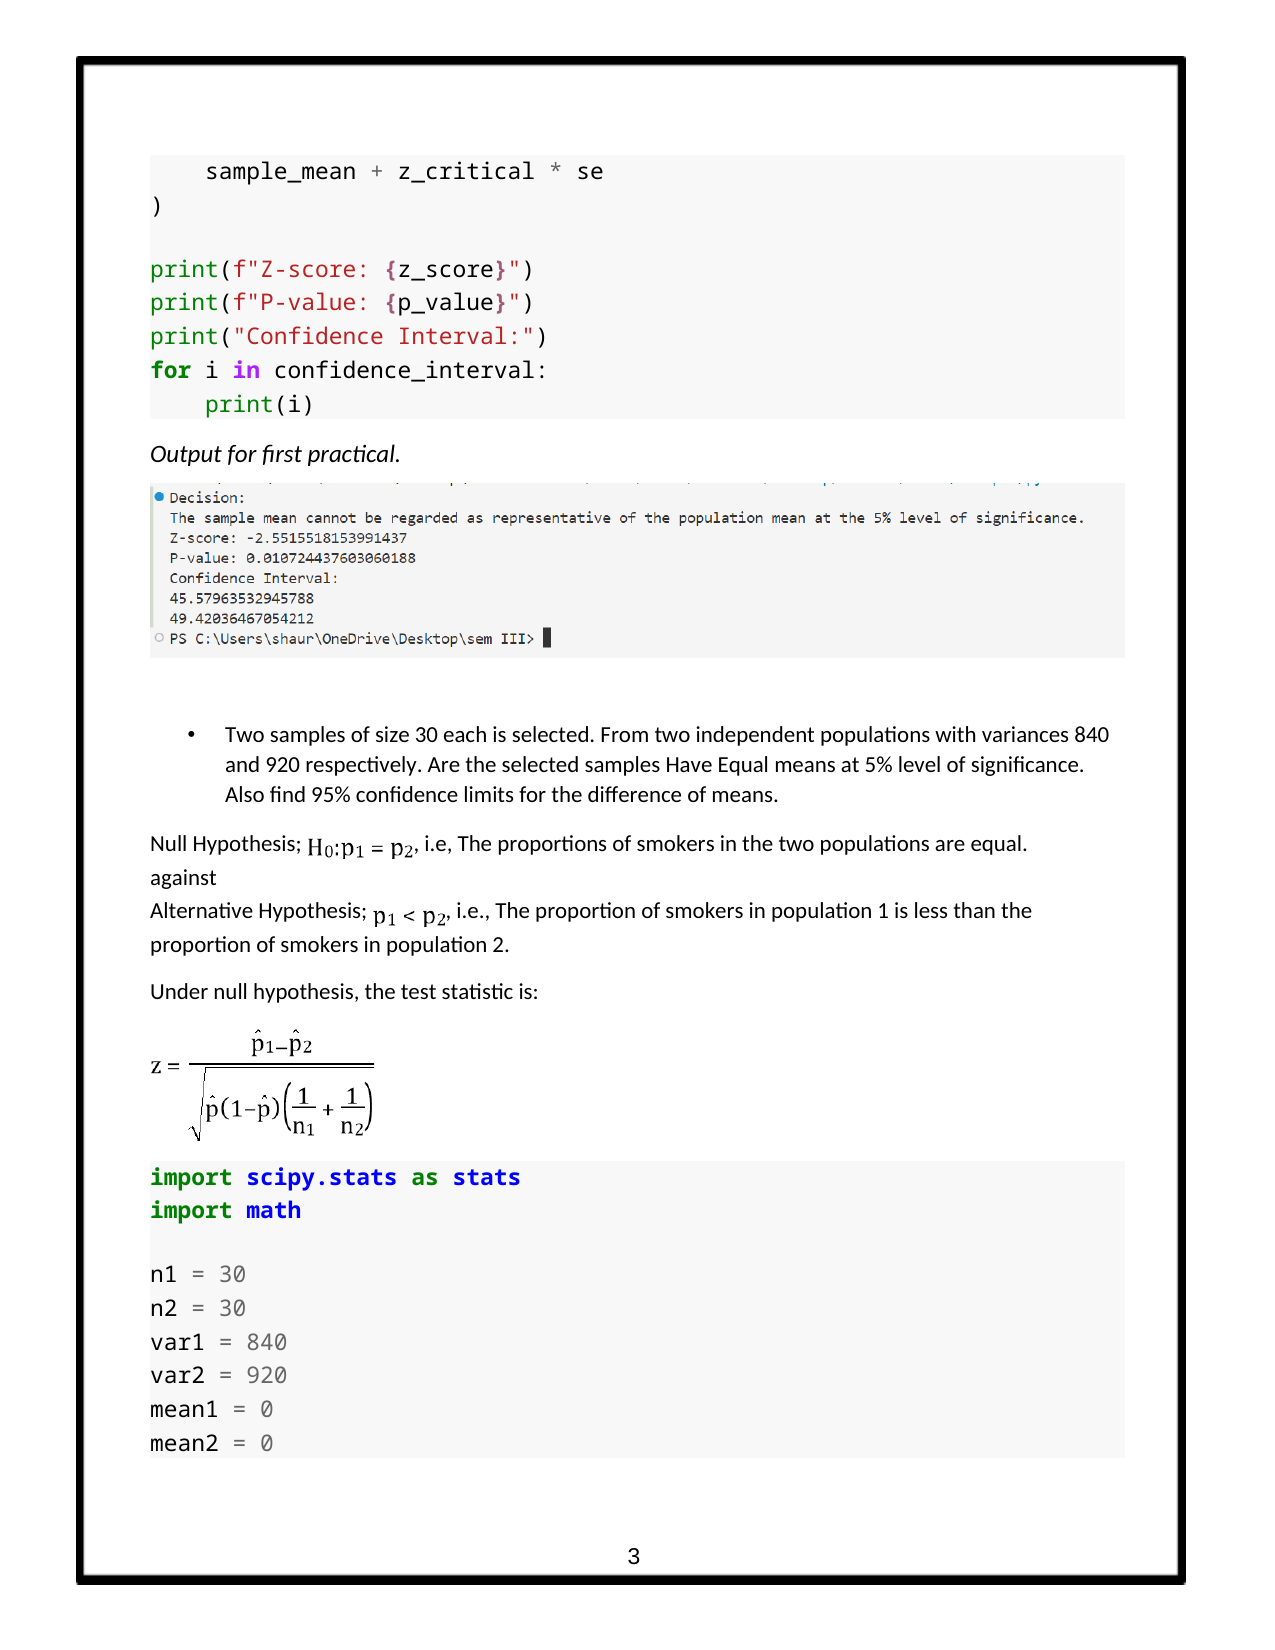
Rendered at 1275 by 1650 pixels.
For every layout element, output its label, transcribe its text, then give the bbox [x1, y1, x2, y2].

text import scipy.stats as stats import math n1 = 30 n2 = 30 var1 = 840 var2 = 920 mean1 = 0 mean2 = 0 [150, 1161, 1125, 1458]
list Two samples of size 30 each is selected. From two independent populations with variances 840 and 920 respectively. Are the selected samples Have Equal means at 5% level of significance. Also find 95% confidence limits for the difference of means. [187, 720, 1125, 808]
picture [76, 56, 1186, 1585]
text sample_mean + z_critical * se ) print(f"Z-score: {z_score}") print(f"P-value: {p_value}") print("Confidence Interval:") for i in confidence_interval: print(i) [150, 155, 1125, 419]
text Under null hypothesis, the test statistic is: [150, 977, 1125, 1005]
text Output for first practical. [150, 438, 1125, 468]
text Null Hypothesis; , i.e, The proportions of smokers in the two populations are equal. against Alternative Hypothesis; , i.e., The proportion of smokers in population 1 is less than the proportion of smokers in population 2. [150, 827, 1125, 958]
